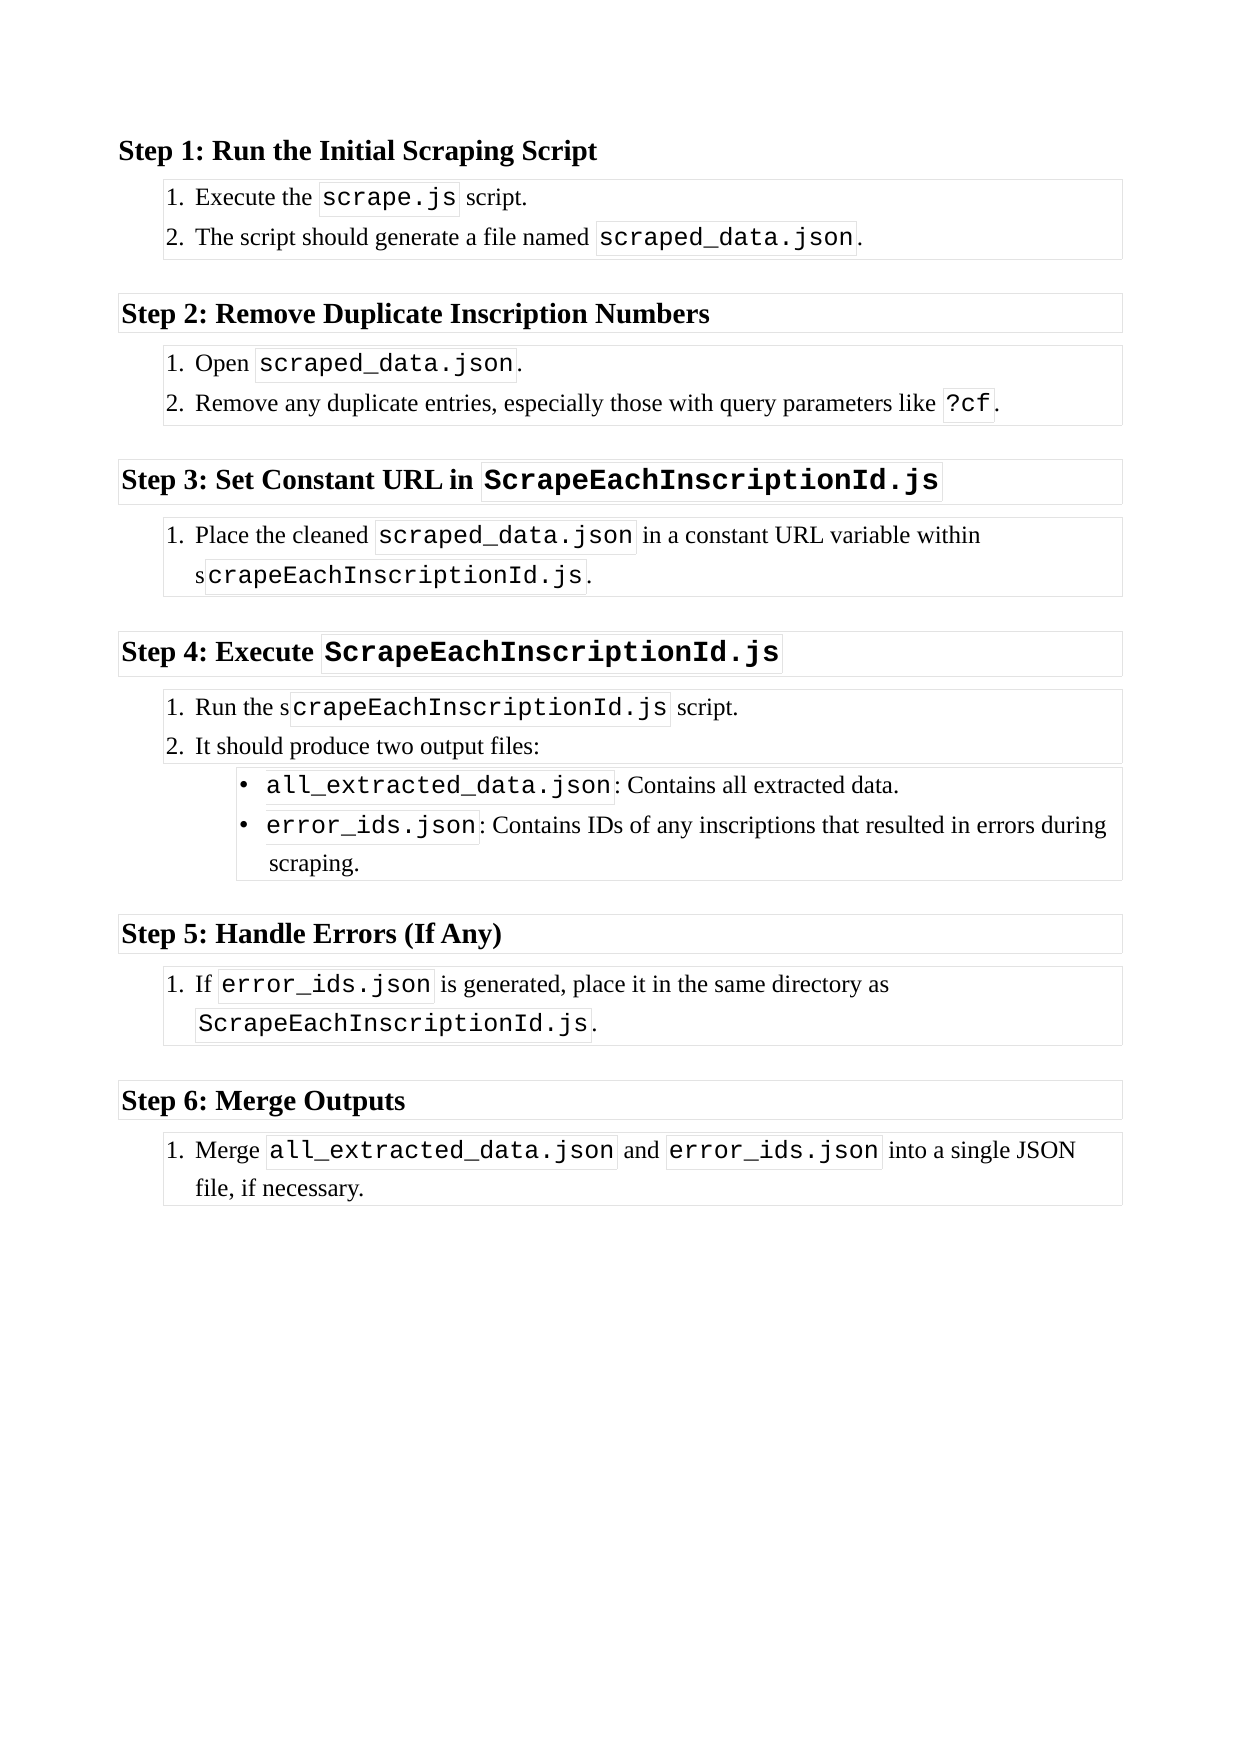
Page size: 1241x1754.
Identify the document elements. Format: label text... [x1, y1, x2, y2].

subtitle Step 3: Set Constant URL in ScrapeEachInscriptionId.js [119, 460, 1122, 504]
list Run the scrapeEachInscriptionId.js script. [164, 690, 1122, 726]
list It should produce two output files: [164, 728, 1122, 763]
list The script should generate a file named scraped_data.json. [164, 218, 1122, 259]
list error_ids.json: Contains IDs of any inscriptions that resulted in errors during scraping. [237, 807, 1122, 880]
list Merge all_extracted_data.json and error_ids.json into a single JSON file, if necessary. [164, 1133, 1122, 1205]
subtitle Step 4: Execute ScrapeEachInscriptionId.js [119, 632, 1122, 676]
subtitle Step 2: Remove Duplicate Inscription Numbers [119, 294, 1122, 332]
list Execute the scrape.js script. [164, 180, 1122, 216]
list Place the cleaned scraped_data.json in a constant URL variable within scrapeEachInscriptionId.js. [164, 518, 1122, 596]
list If error_ids.json is generated, place it in the same directory as ScrapeEachInscriptionId.js. [164, 967, 1122, 1045]
list Remove any duplicate entries, especially those with query parameters like ?cf. [164, 384, 1122, 425]
subtitle Step 1: Run the Initial Scraping Script [118, 133, 1122, 166]
subtitle Step 5: Handle Errors (If Any) [119, 915, 1122, 953]
subtitle Step 6: Merge Outputs [119, 1081, 1122, 1119]
list Open scraped_data.json. [164, 346, 1122, 382]
list all_extracted_data.json: Contains all extracted data. [237, 768, 1122, 804]
